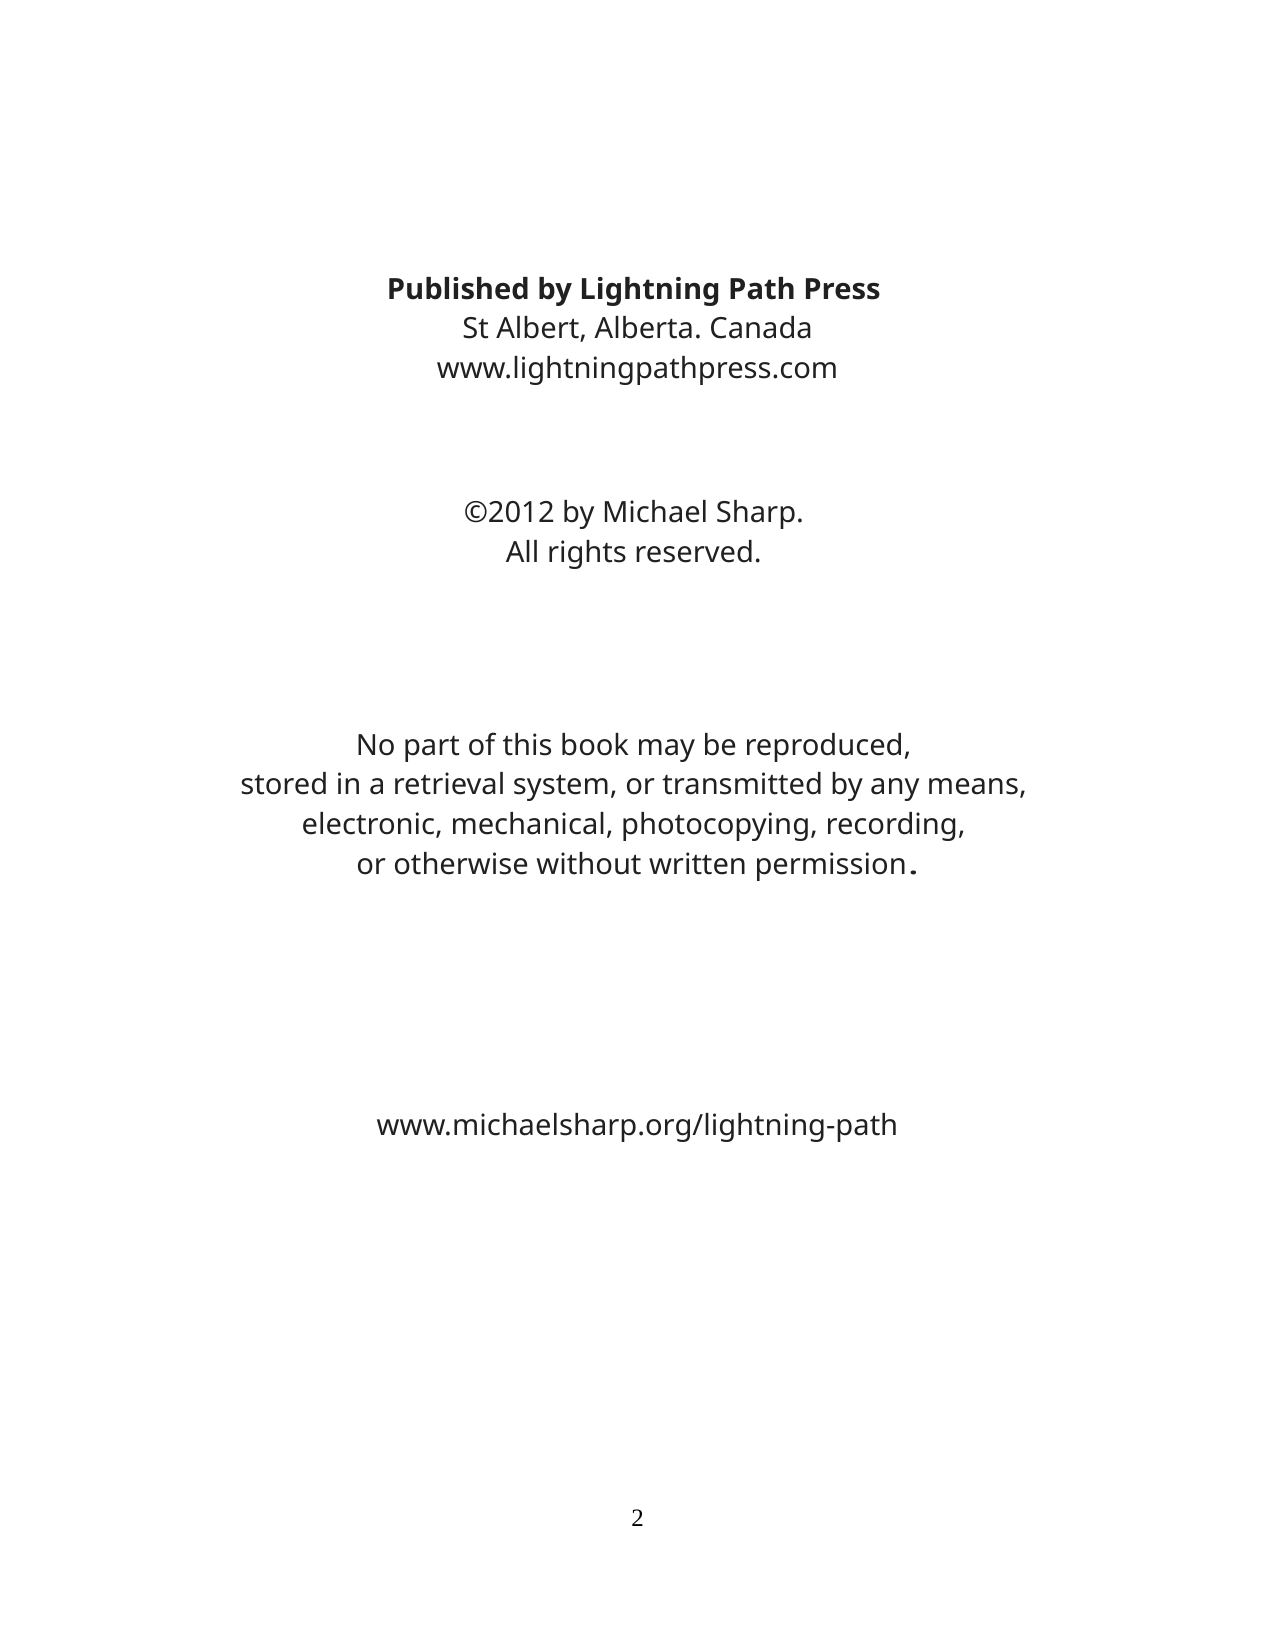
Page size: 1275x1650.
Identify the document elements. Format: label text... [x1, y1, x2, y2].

text www.michaelsharp.org/lightning-path [118, 1104, 1157, 1143]
text ©2012 by Michael Sharp. All rights reserved. [118, 492, 1157, 605]
text Published by Lightning Path Press St Albert, Alberta. Canada www.lightningpathpress.com [118, 268, 1157, 427]
text No part of this book may be reproduced, stored in a retrieval system, or transmitted by any means, electronic, mechanical, photocopying, recording, or otherwise without written permission. [118, 724, 1157, 883]
